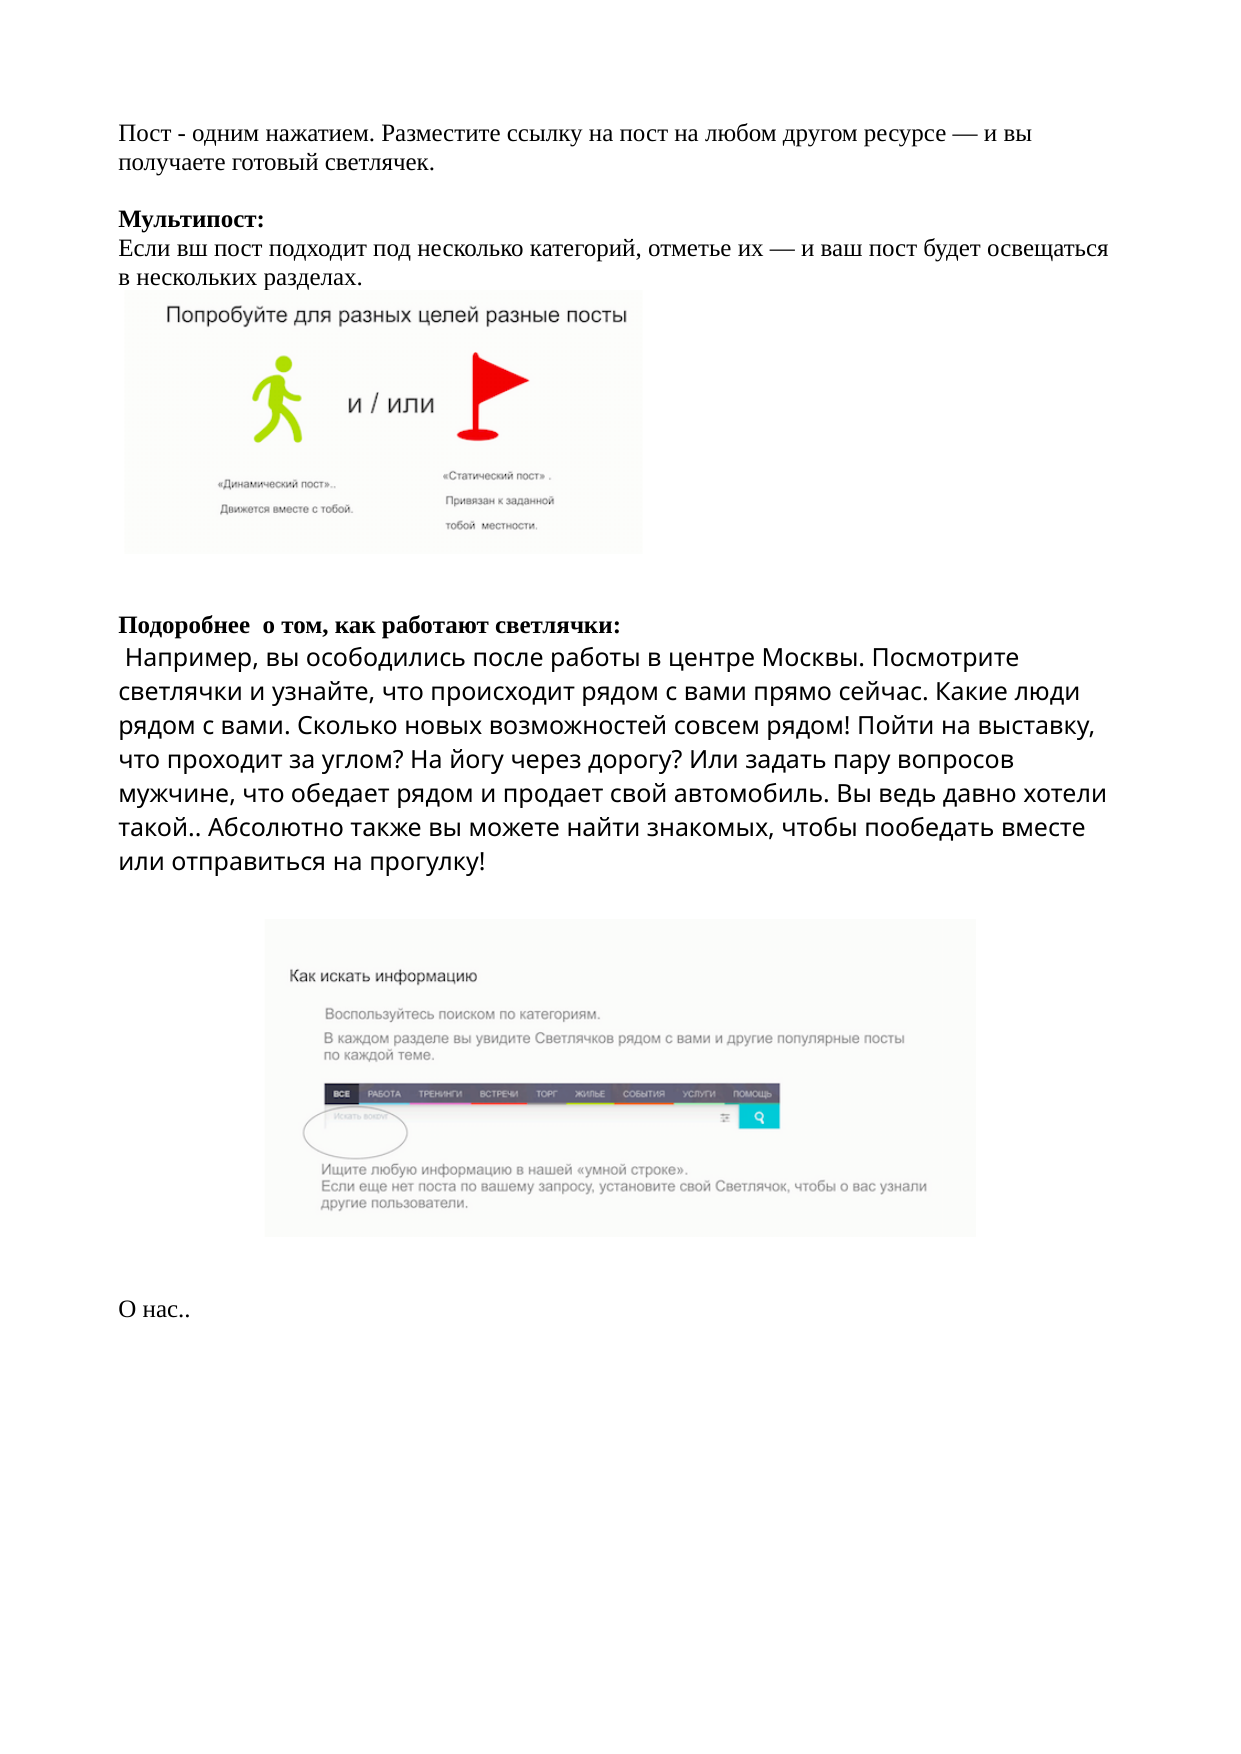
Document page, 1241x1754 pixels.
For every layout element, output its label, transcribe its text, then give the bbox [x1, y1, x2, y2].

text Мультипост: [118, 204, 1122, 233]
text Если вш пост подходит под несколько категорий, отметье их — и ваш пост будет освещаться в нескольких разделах. [118, 233, 1122, 291]
text Пост - одним нажатием. Разместите ссылку на пост на любом другом ресурсе — и вы получаете готовый светлячек. [118, 118, 1122, 176]
picture [264, 919, 976, 1237]
text Подоробнее о том, как работают светлячки: [118, 611, 1122, 639]
picture [124, 290, 643, 554]
text О нас.. [118, 1294, 1122, 1323]
text Например, вы осободились после работы в центре Москвы. Посмотрите светлячки и узнайте, что происходит рядом с вами прямо сейчас. Какие люди рядом с вами. Cколько новых возможностей совсем рядом! Пойти на выставку, что проходит за углом? На йогу через дорогу? Или задать пару вопросов мужчине, что обедает рядом и продает свой автомобиль. Вы ведь давно хотели такой.. Абсолютно также вы можете найти знакомых, чтобы пообедать вместе или отправиться на прогулку! [118, 639, 1122, 878]
